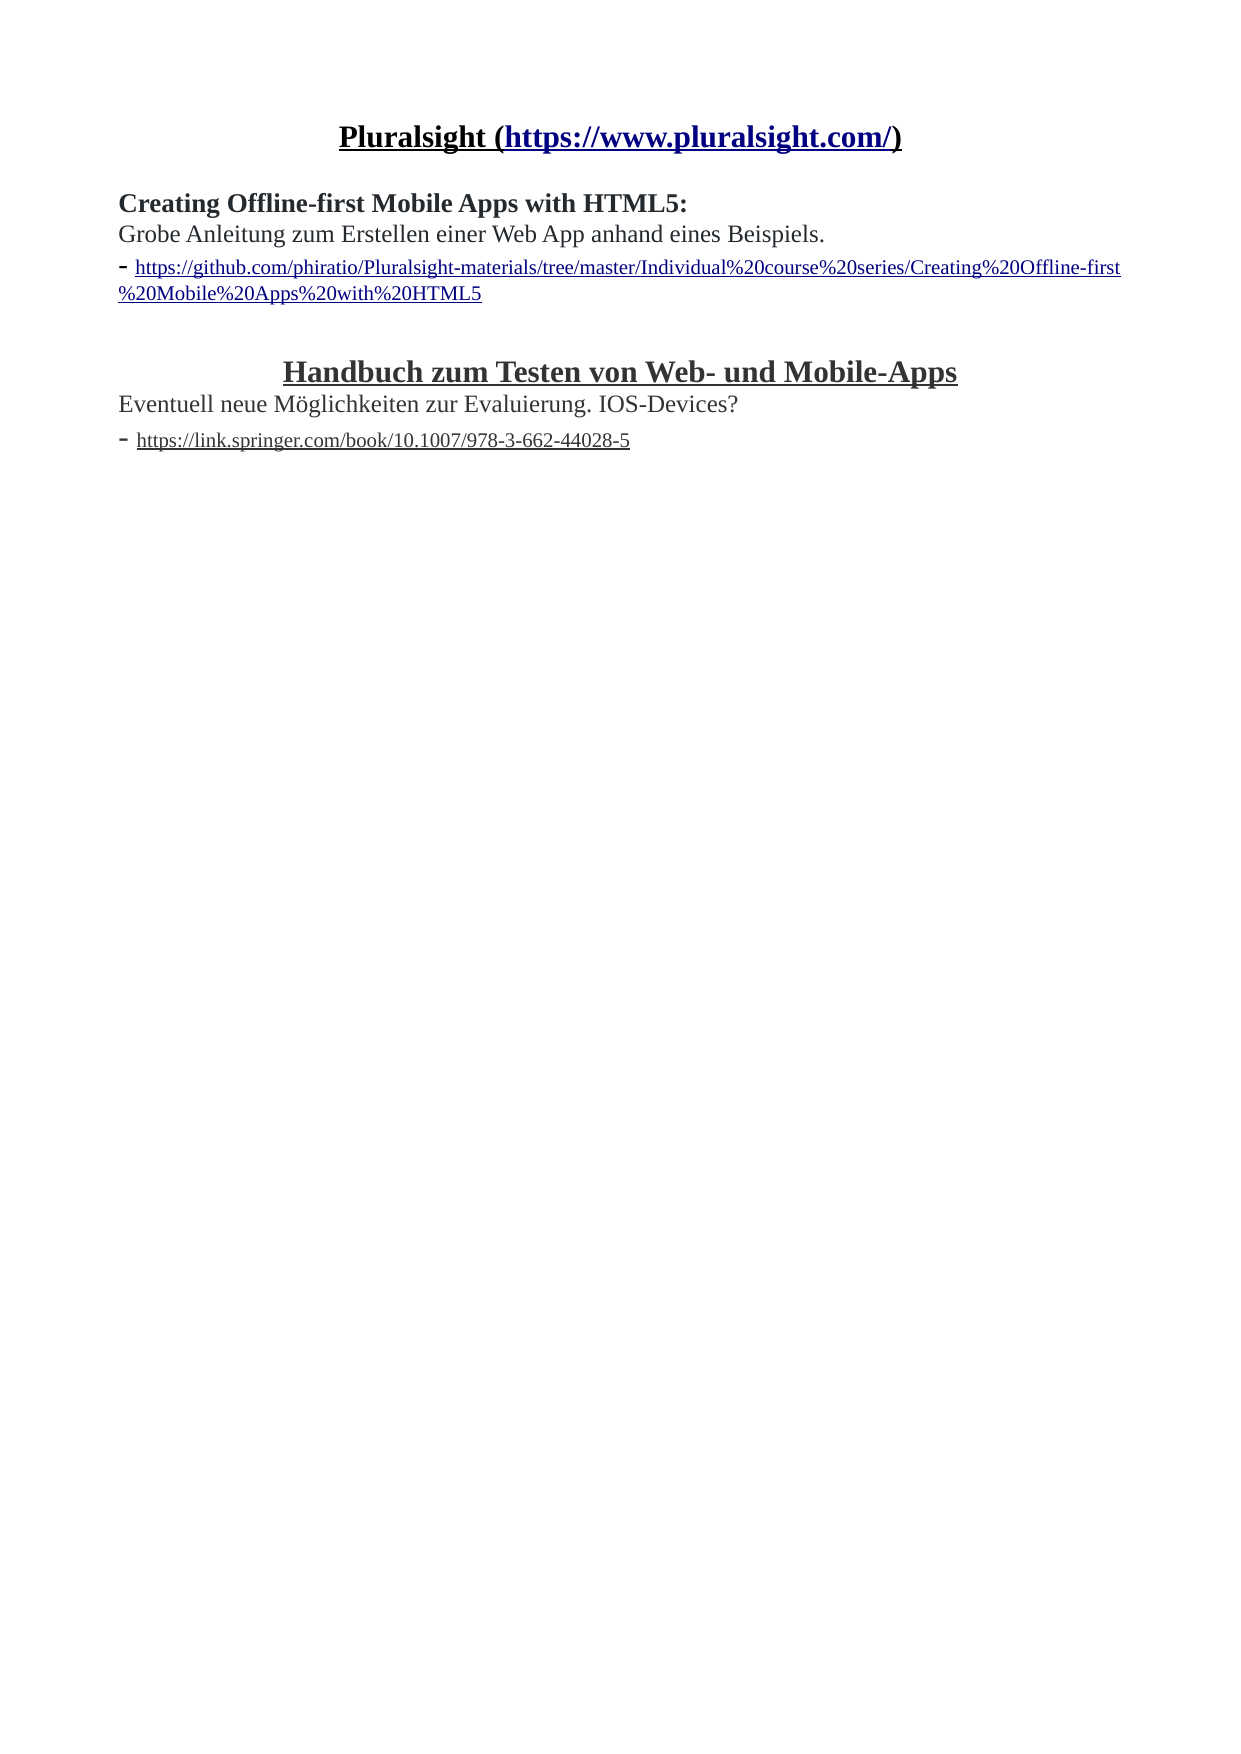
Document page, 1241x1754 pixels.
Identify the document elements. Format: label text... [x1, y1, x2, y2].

text Handbuch zum Testen von Web- und Mobile-Apps [118, 353, 1122, 389]
text Creating Offline-first Mobile Apps with HTML5: [118, 188, 1122, 219]
text - https://github.com/phiratio/Pluralsight-materials/tree/master/Individual%20course%20series/Creating%20Offline-first%20Mobile%20Apps%20with%20HTML5 [118, 247, 1122, 305]
text - https://link.springer.com/book/10.1007/978-3-662-44028-5 [118, 418, 1122, 454]
text Eventuell neue Möglichkeiten zur Evaluierung. IOS-Devices? [118, 389, 1122, 418]
text Grobe Anleitung zum Erstellen einer Web App anhand eines Beispiels. [118, 219, 1122, 247]
text Pluralsight (https://www.pluralsight.com/) [118, 118, 1122, 154]
